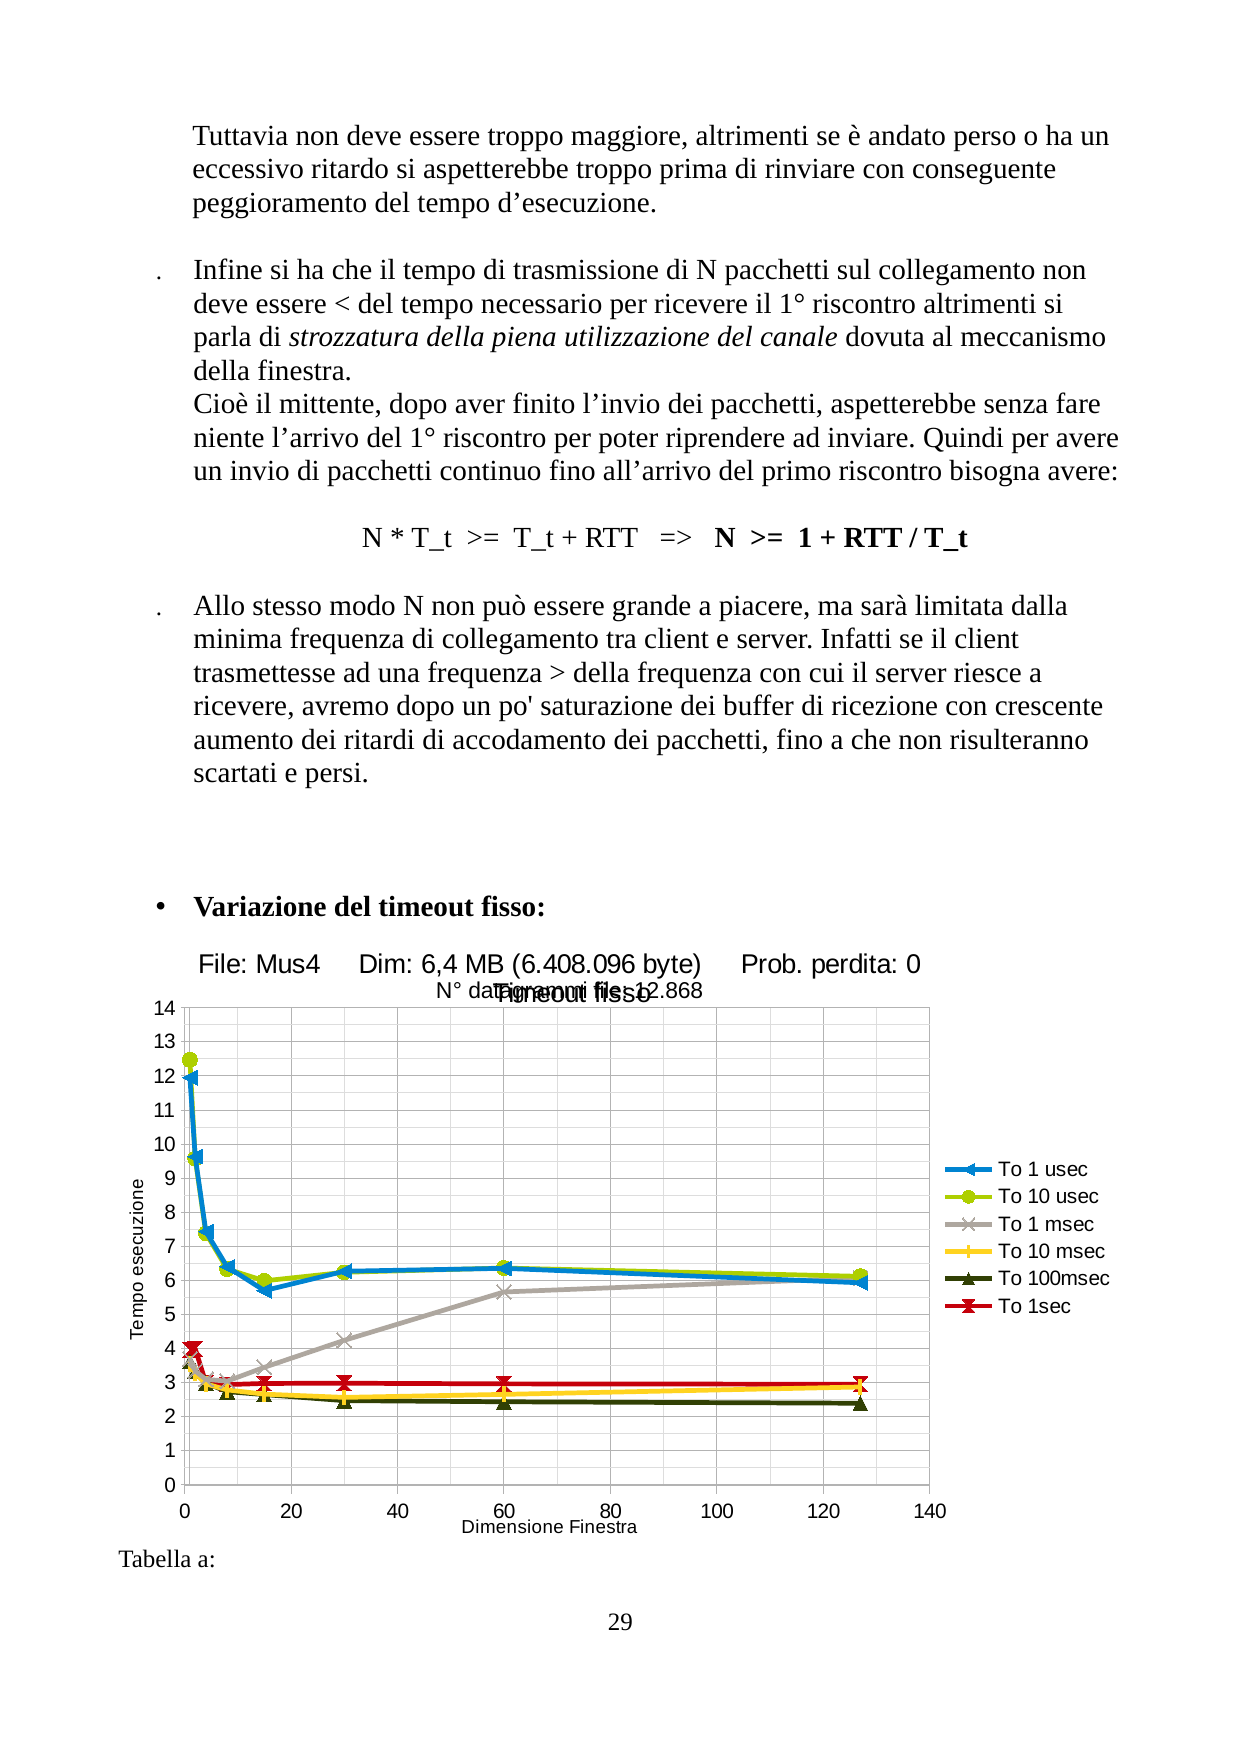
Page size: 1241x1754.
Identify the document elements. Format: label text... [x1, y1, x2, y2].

text Tabella a: [118, 1544, 1122, 1573]
list Variazione del timeout fisso: [156, 889, 1122, 923]
list Allo stesso modo N non può essere grande a piacere, ma sarà limitata dalla minima frequenza di collegamento tra client e server. Infatti se il client trasmettesse ad una frequenza > della frequenza con cui il server riesce a ricevere, avremo dopo un po' saturazione dei buffer di ricezione con crescente aumento dei ritardi di accodamento dei pacchetti, fino a che non risulteranno scartati e persi. [156, 588, 1122, 789]
list Infine si ha che il tempo di trasmissione di N pacchetti sul collegamento non deve essere < del tempo necessario per ricevere il 1° riscontro altrimenti si parla di strozzatura della piena utilizzazione del canale dovuta al meccanismo della finestra. Cioè il mittente, dopo aver finito l’invio dei pacchetti, aspetterebbe senza fare niente l’arrivo del 1° riscontro per poter riprendere ad inviare. Quindi per avere un invio di pacchetti continuo fino all’arrivo del primo riscontro bisogna avere: [156, 252, 1122, 487]
text Tuttavia non deve essere troppo maggiore, altrimenti se è andato perso o ha un eccessivo ritardo si aspetterebbe troppo prima di rinviare con conseguente peggioramento del tempo d’esecuzione. [118, 118, 1122, 219]
text N * T_t >= T_t + RTT => N >= 1 + RTT / T_t [118, 521, 1122, 554]
